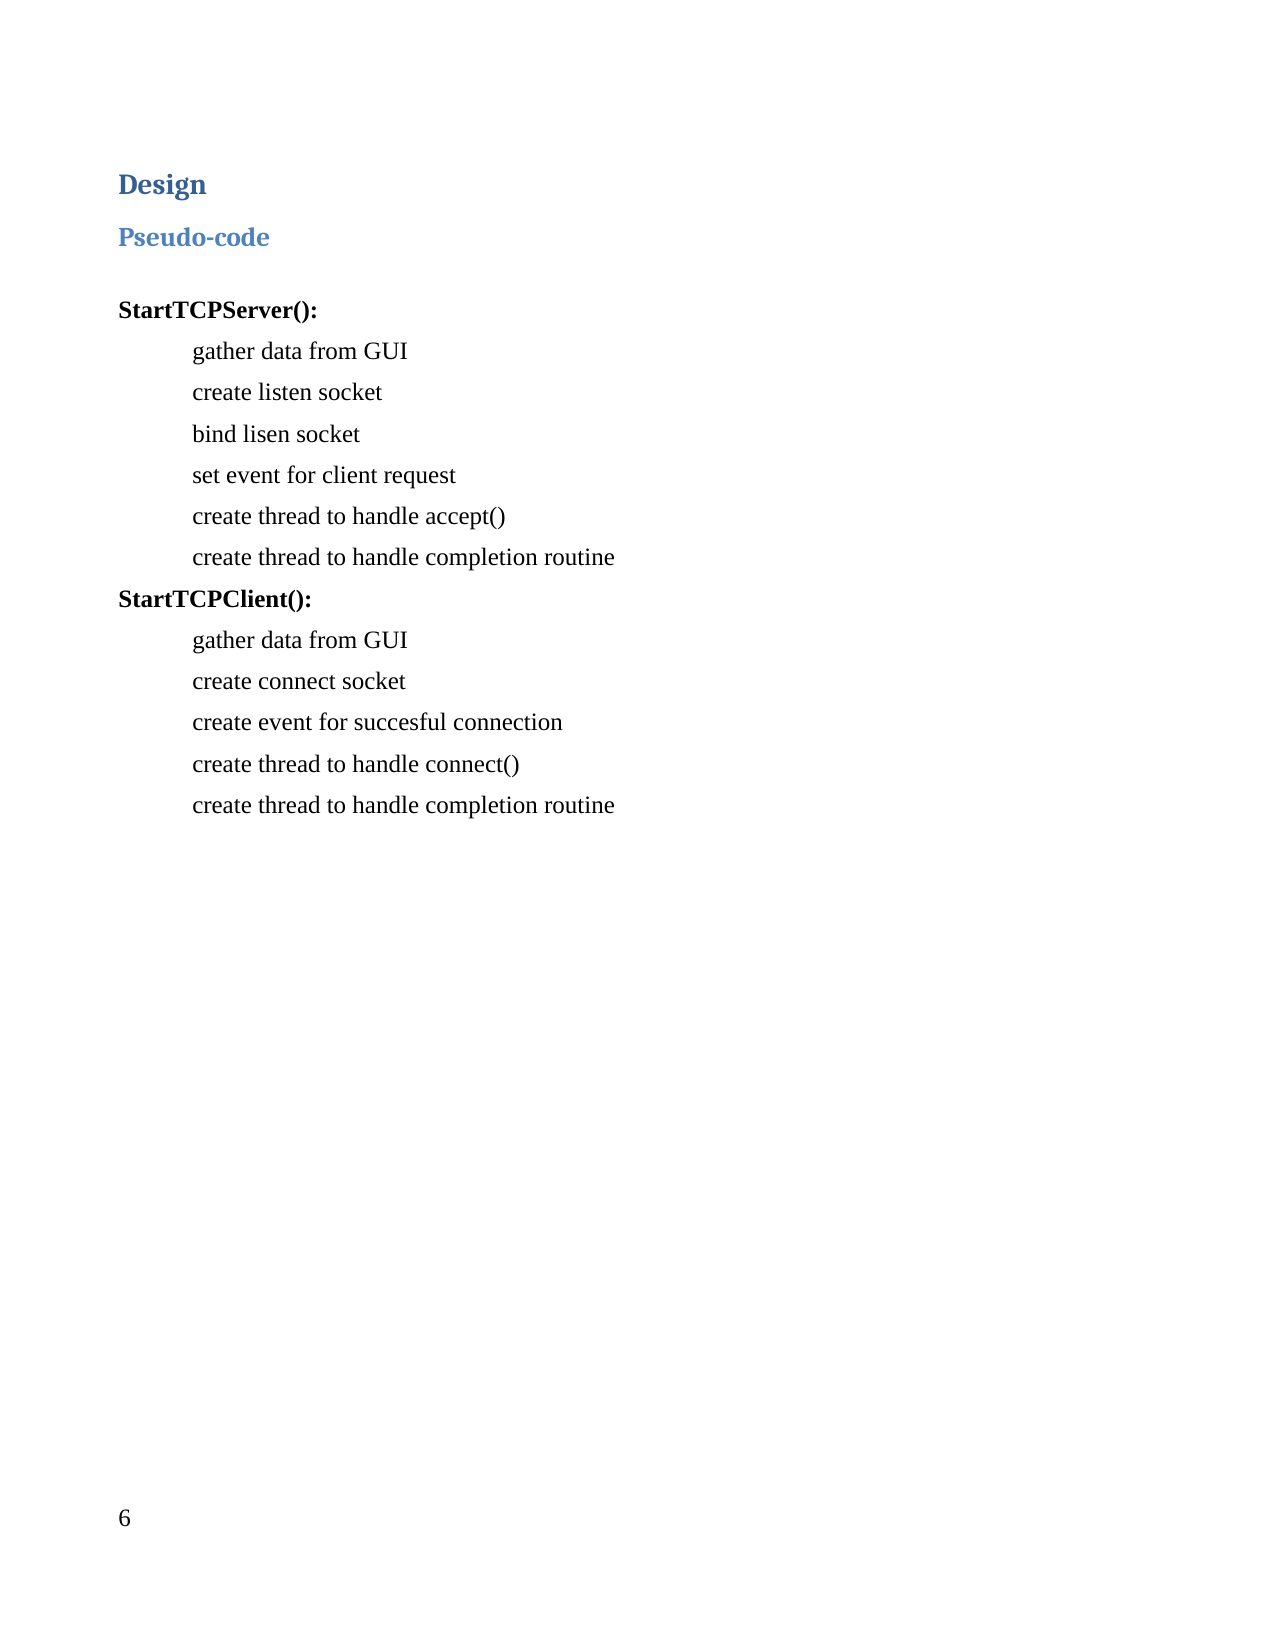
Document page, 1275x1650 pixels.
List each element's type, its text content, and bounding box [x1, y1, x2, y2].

text gather data from GUI [118, 336, 1157, 365]
text create event for succesful connection [118, 707, 1157, 736]
text gather data from GUI [118, 625, 1157, 654]
text create thread to handle completion routine [118, 790, 1157, 819]
subtitle Design [118, 168, 1157, 202]
text set event for client request [118, 460, 1157, 489]
text create listen socket [118, 377, 1157, 406]
text create thread to handle accept() [118, 501, 1157, 530]
text bind lisen socket [118, 419, 1157, 447]
text StartTCPServer(): [118, 295, 1157, 324]
text create connect socket [118, 666, 1157, 695]
subtitle Pseudo-code [118, 222, 1157, 254]
text StartTCPClient(): [118, 584, 1157, 612]
text create thread to handle connect() [118, 749, 1157, 777]
text create thread to handle completion routine [118, 542, 1157, 571]
